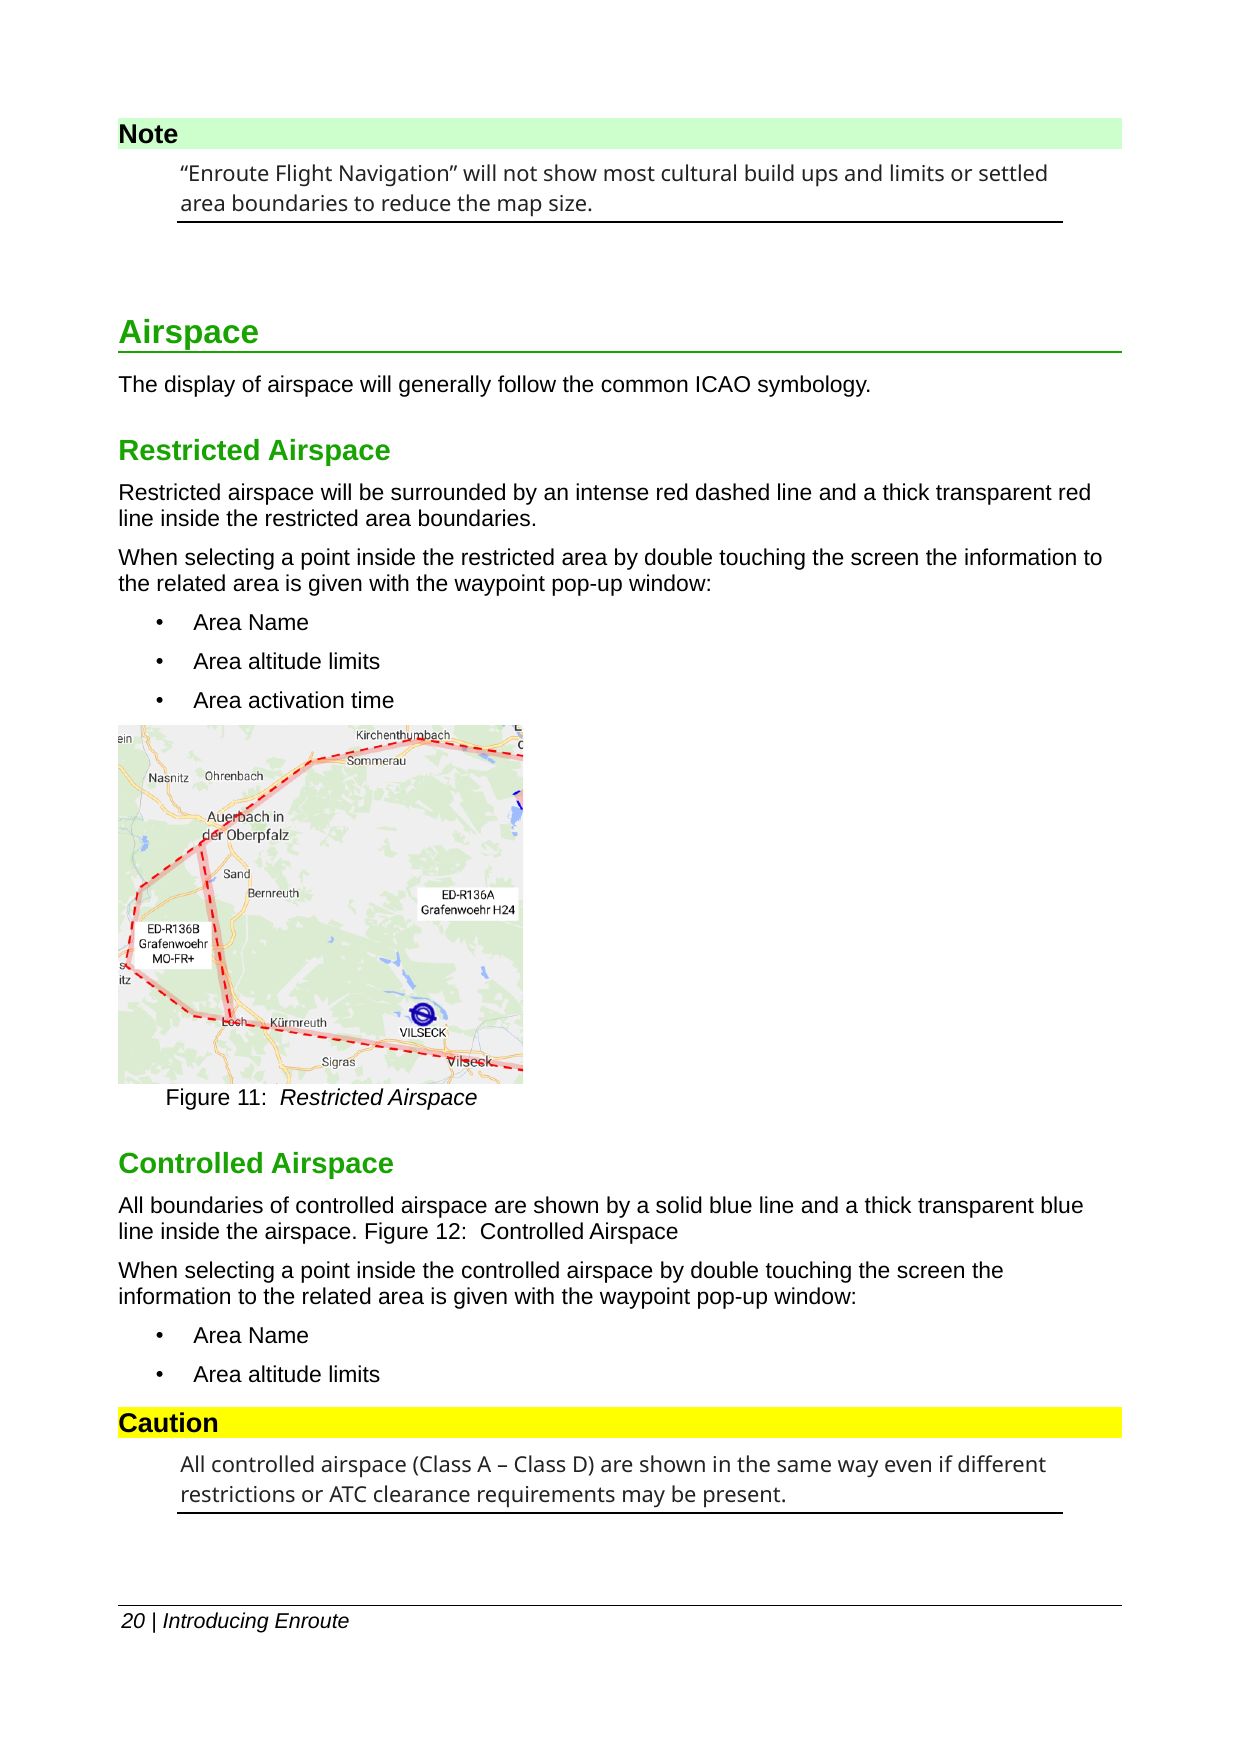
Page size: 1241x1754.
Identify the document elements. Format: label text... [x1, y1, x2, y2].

subtitle Note [118, 118, 1122, 149]
subtitle Caution [118, 1407, 1122, 1438]
text All controlled airspace (Class A – Class D) are shown in the same way even if different restrictions or ATC clearance requirements may be present. [177, 1446, 1063, 1512]
list Figure 11: Restricted Airspace [142, 737, 1122, 1110]
subtitle Area Name [156, 609, 1122, 635]
subtitle The display of airspace will generally follow the common ICAO symbology. [118, 371, 1122, 397]
text “Enroute Flight Navigation” will not show most cultural build ups and limits or settled area boundaries to reduce the map size. [177, 155, 1063, 221]
subtitle Area Name [156, 1322, 1122, 1348]
subtitle Area altitude limits [156, 1361, 1122, 1387]
subtitle Restricted airspace will be surrounded by an intense red dashed line and a thick transparent red line inside the restricted area boundaries. [118, 478, 1122, 531]
subtitle Controlled Airspace [118, 1146, 1122, 1180]
subtitle All boundaries of controlled airspace are shown by a solid blue line and a thick transparent blue line inside the airspace. Figure 12: Controlled Airspace [118, 1192, 1122, 1244]
picture [118, 725, 524, 1084]
subtitle Area altitude limits [156, 648, 1122, 674]
subtitle Airspace [118, 312, 1122, 351]
subtitle When selecting a point inside the controlled airspace by double touching the screen the information to the related area is given with the waypoint pop-up window: [118, 1257, 1122, 1309]
subtitle Area activation time [156, 687, 1122, 713]
subtitle When selecting a point inside the restricted area by double touching the screen the information to the related area is given with the waypoint pop-up window: [118, 544, 1122, 596]
subtitle Restricted Airspace [118, 433, 1122, 467]
